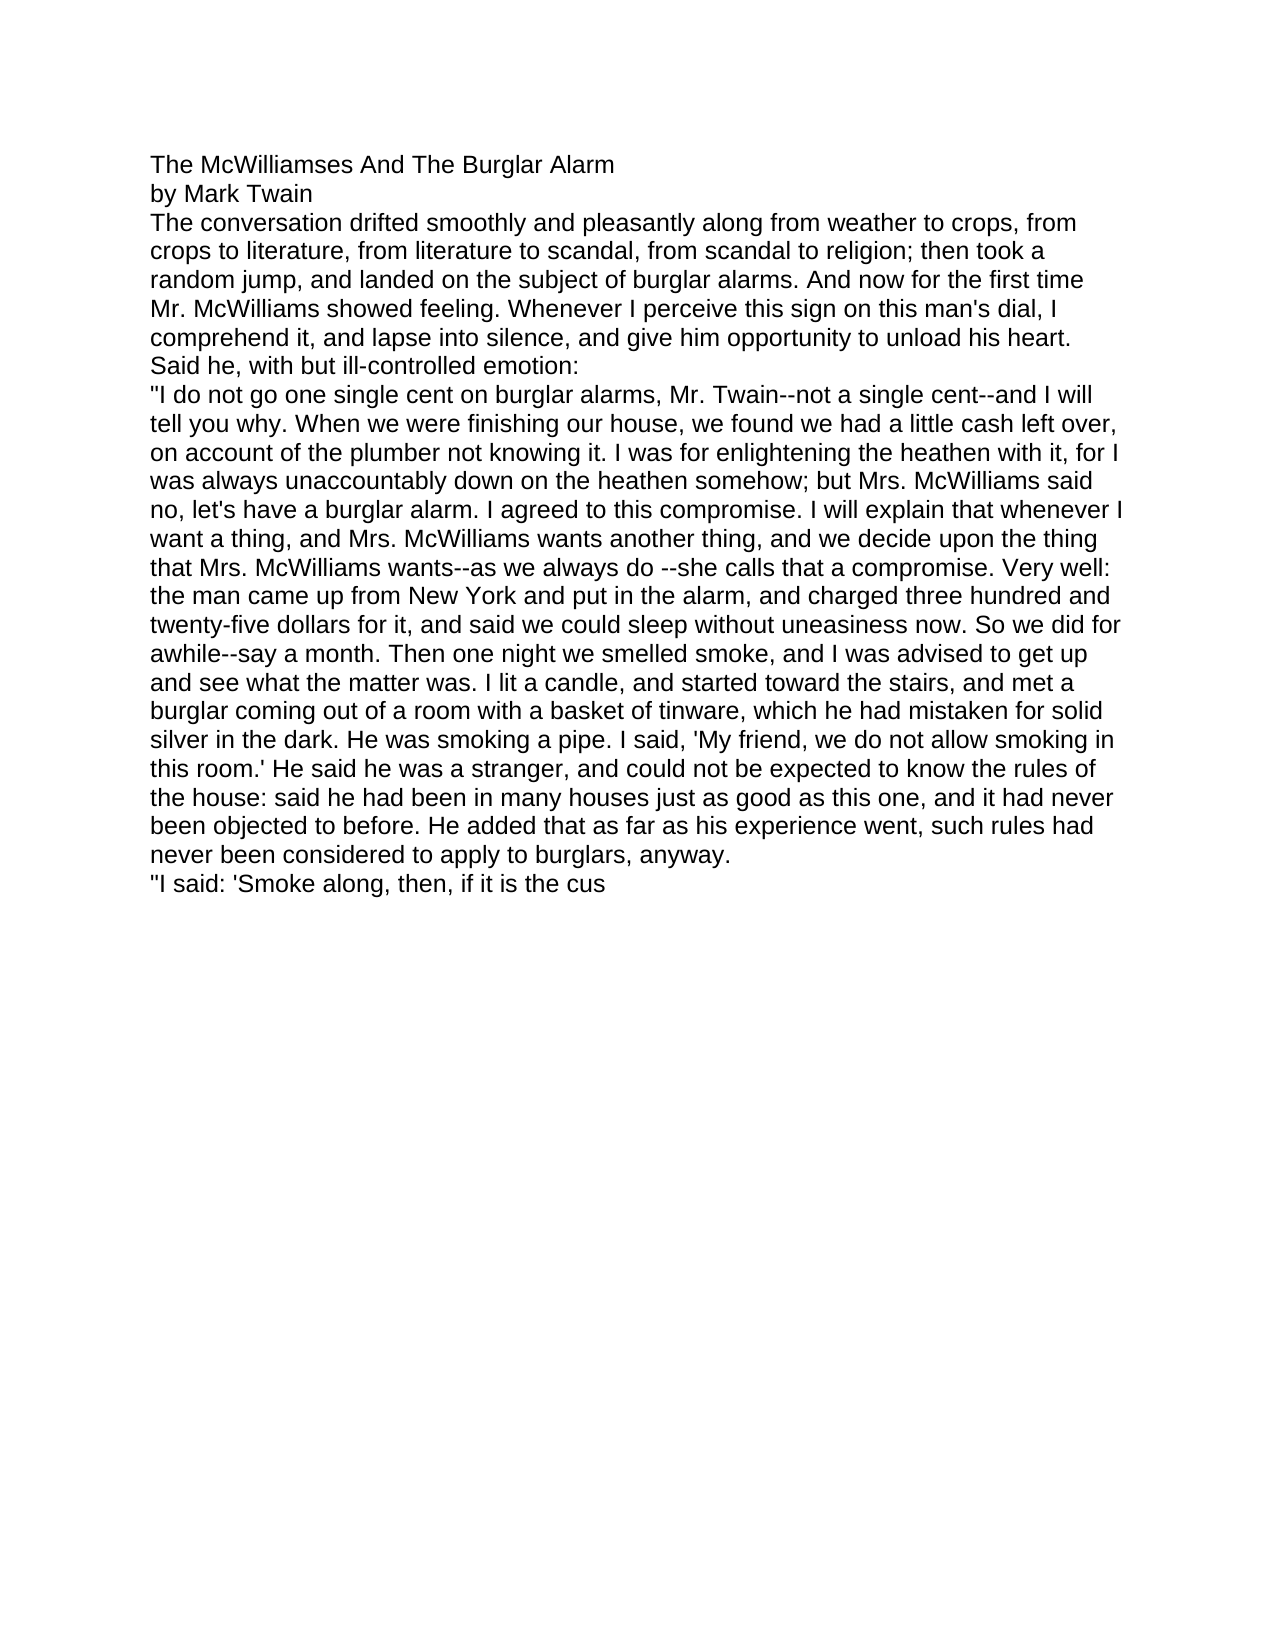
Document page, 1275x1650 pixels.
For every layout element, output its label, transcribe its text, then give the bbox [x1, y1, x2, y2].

text "I said: 'Smoke along, then, if it is the cus [150, 869, 1125, 897]
text The McWilliamses And The Burglar Alarm [150, 150, 1125, 179]
text The conversation drifted smoothly and pleasantly along from weather to crops, from crops to literature, from literature to scandal, from scandal to religion; then took a random jump, and landed on the subject of burglar alarms. And now for the first time Mr. McWilliams showed feeling. Whenever I perceive this sign on this man's dial, I comprehend it, and lapse into silence, and give him opportunity to unload his heart. Said he, with but ill-controlled emotion: [150, 207, 1125, 380]
text by Mark Twain [150, 179, 1125, 207]
text "I do not go one single cent on burglar alarms, Mr. Twain--not a single cent--and I will tell you why. When we were finishing our house, we found we had a little cash left over, on account of the plumber not knowing it. I was for enlightening the heathen with it, for I was always unaccountably down on the heathen somehow; but Mrs. McWilliams said no, let's have a burglar alarm. I agreed to this compromise. I will explain that whenever I want a thing, and Mrs. McWilliams wants another thing, and we decide upon the thing that Mrs. McWilliams wants--as we always do --she calls that a compromise. Very well: the man came up from New York and put in the alarm, and charged three hundred and twenty-five dollars for it, and said we could sleep without uneasiness now. So we did for awhile--say a month. Then one night we smelled smoke, and I was advised to get up and see what the matter was. I lit a candle, and started toward the stairs, and met a burglar coming out of a room with a basket of tinware, which he had mistaken for solid silver in the dark. He was smoking a pipe. I said, 'My friend, we do not allow smoking in this room.' He said he was a stranger, and could not be expected to know the rules of the house: said he had been in many houses just as good as this one, and it had never been objected to before. He added that as far as his experience went, such rules had never been considered to apply to burglars, anyway. [150, 380, 1125, 869]
